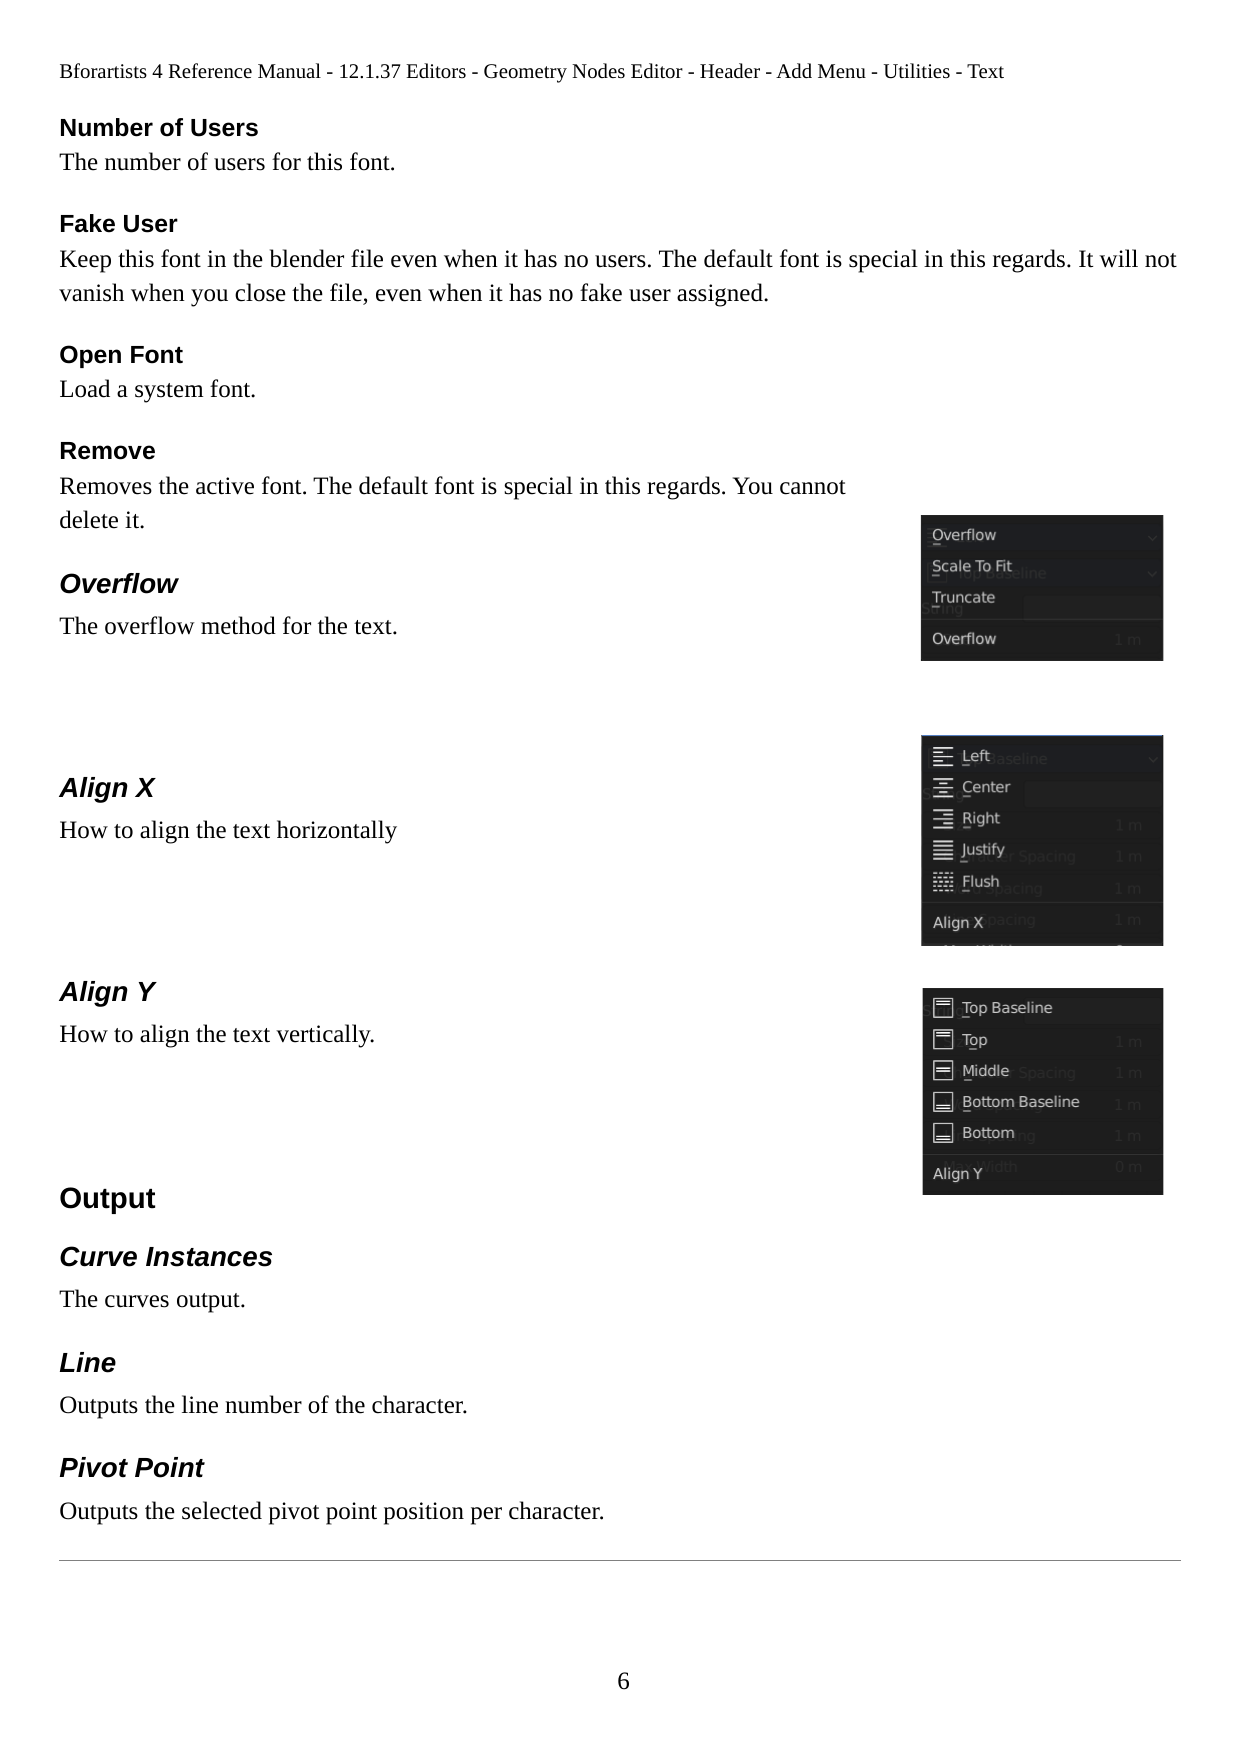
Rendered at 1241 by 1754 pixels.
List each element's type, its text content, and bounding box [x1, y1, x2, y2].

subtitle Align X [59, 771, 921, 803]
text The number of users for this font. [59, 147, 1181, 176]
subtitle Output [59, 1181, 1181, 1215]
text Load a system font. [59, 374, 1181, 403]
picture [920, 515, 1164, 661]
subtitle Overflow [59, 567, 920, 599]
subtitle Pivot Point [59, 1452, 1181, 1484]
text How to align the text vertically. [59, 1019, 922, 1048]
subtitle Open Font [59, 340, 1181, 368]
subtitle [1164, 567, 1181, 599]
subtitle Remove [59, 436, 1181, 465]
picture [922, 988, 1164, 1195]
subtitle Curve Instances [59, 1240, 1181, 1272]
text How to align the text horizontally [59, 815, 921, 844]
subtitle Line [59, 1346, 1181, 1378]
subtitle Fake User [59, 209, 1181, 237]
text Removes the active font. The default font is special in this regards. You cannot delete it. [59, 471, 1181, 534]
text Outputs the line number of the character. [59, 1390, 1181, 1419]
picture [921, 735, 1164, 946]
text Outputs the selected pivot point position per character. [59, 1496, 1181, 1525]
text The overflow method for the text. [59, 611, 920, 640]
subtitle Number of Users [59, 113, 1181, 141]
subtitle Align Y [59, 975, 1181, 1007]
subtitle [1164, 771, 1181, 803]
text The curves output. [59, 1284, 1181, 1313]
text Keep this font in the blender file even when it has no users. The default font is special in this regards. It will not vanish when you close the file, even when it has no fake user assigned. [59, 244, 1181, 307]
